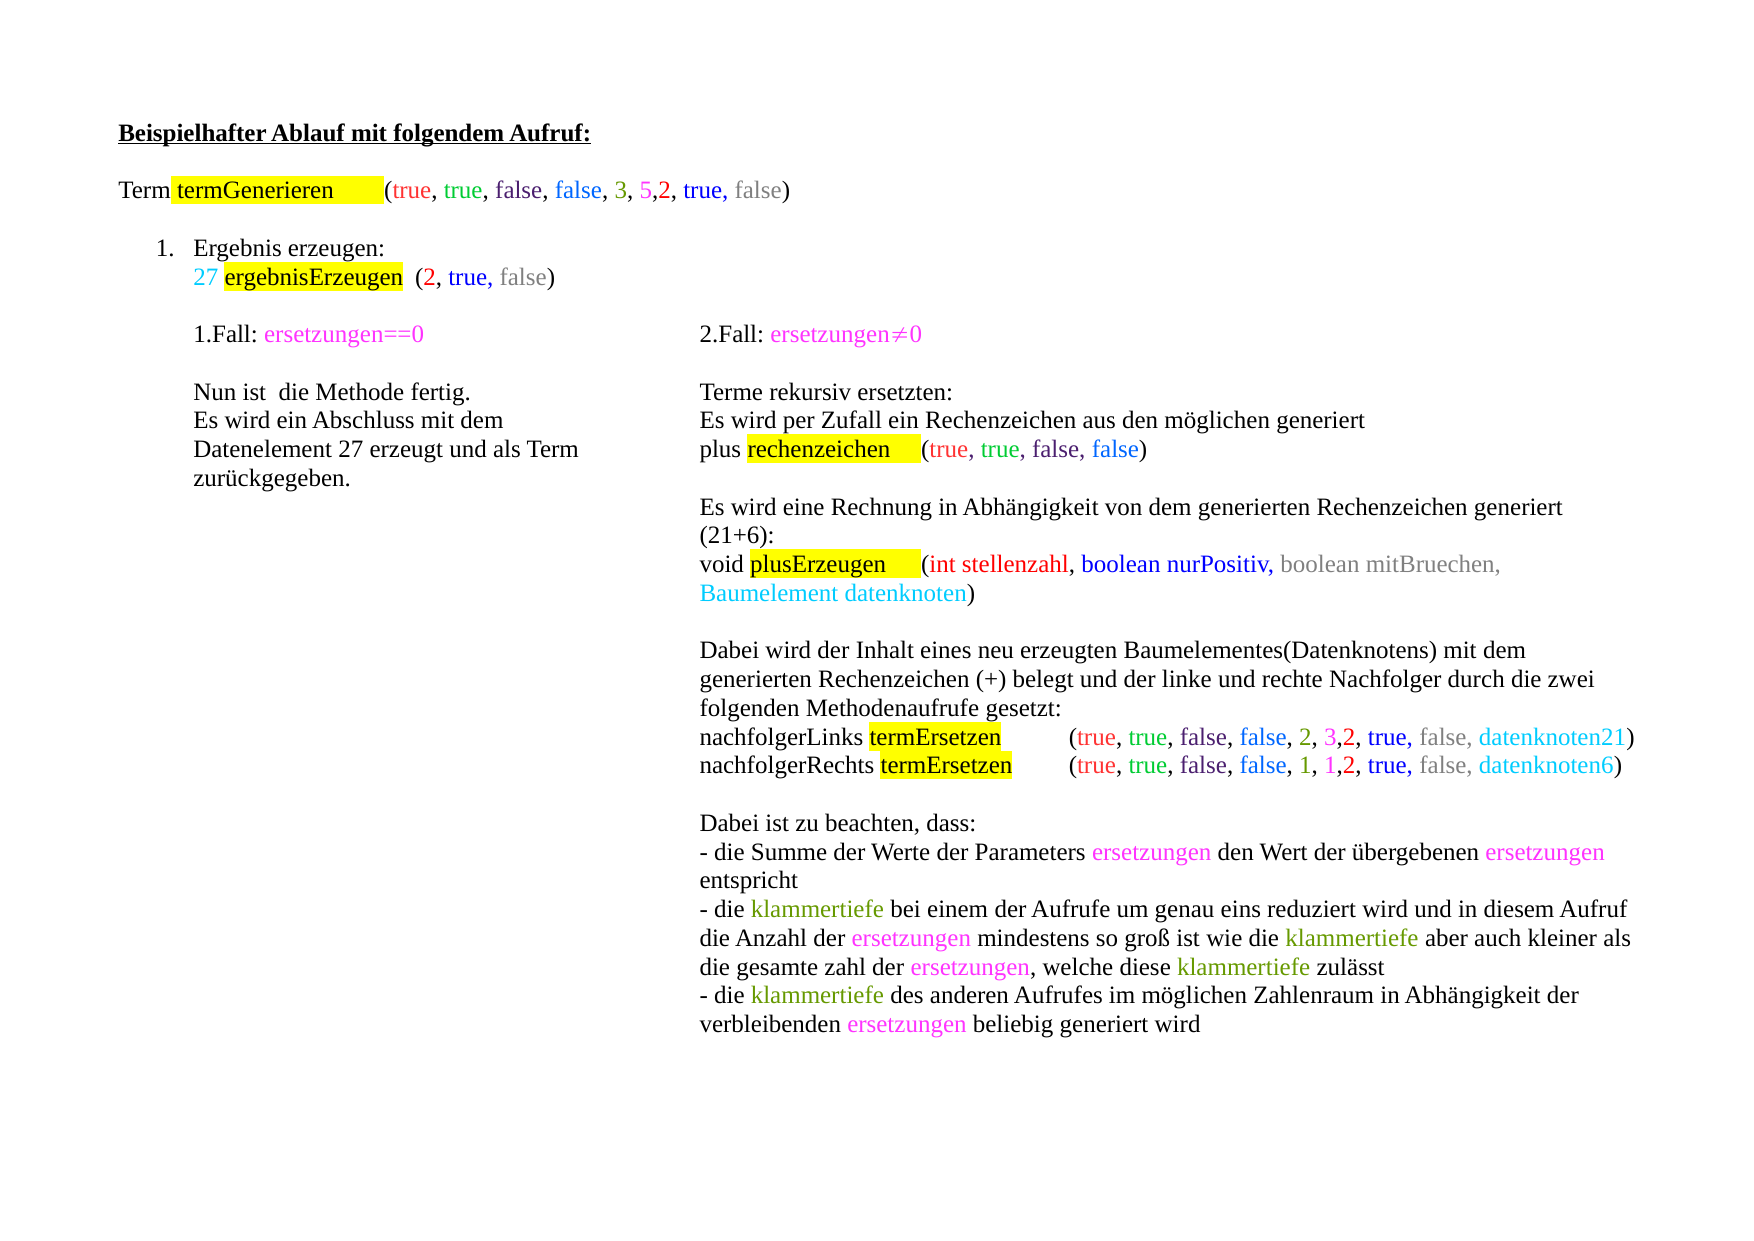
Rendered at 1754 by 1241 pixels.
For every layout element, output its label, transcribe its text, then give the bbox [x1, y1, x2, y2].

list nachfolgerLinks termErsetzen (true, true, false, false, 2, 3,2, true, false, datenknoten21) nachfolgerRechts termErsetzen (true, true, false, false, 1, 1,2, true, false, datenknoten6) Dabei ist zu beachten, dass: - die Summe der Werte der Parameters ersetzungen den Wert der übergebenen ersetzungen entspricht - die klammertiefe bei einem der Aufrufe um genau eins reduziert wird und in diesem Aufruf die Anzahl der ersetzungen mindestens so groß ist wie die klammertiefe aber auch kleiner als die gesamte zahl der ersetzungen, welche diese klammertiefe zulässt - die klammertiefe des anderen Aufrufes im möglichen Zahlenraum in Abhängigkeit der verbleibenden ersetzungen beliebig generiert wird [662, 722, 1636, 1067]
list 1.Fall: ersetzungen==0 [156, 319, 624, 348]
text Term termGenerieren (true, true, false, false, 3, 5,2, true, false) [118, 176, 1636, 204]
list 2.Fall: ersetzungen≠0 [662, 319, 1636, 348]
list Terme rekursiv ersetzten: Es wird per Zufall ein Rechenzeichen aus den möglichen generiert plus rechenzeichen (true, true, false, false) Es wird eine Rechnung in Abhängigkeit von dem generierten Rechenzeichen generiert (21+6): void plusErzeugen (int stellenzahl, boolean nurPositiv, boolean mitBruechen, Baumelement datenknoten) [662, 377, 1636, 607]
list Nun ist die Methode fertig. [156, 377, 624, 406]
text Beispielhafter Ablauf mit folgendem Aufruf: [118, 118, 1636, 147]
list Es wird ein Abschluss mit dem Datenelement 27 erzeugt und als Term zurückgegeben. [156, 406, 624, 492]
list Ergebnis erzeugen: 27 ergebnisErzeugen (2, true, false) [156, 233, 1636, 291]
list Dabei wird der Inhalt eines neu erzeugten Baumelementes(Datenknotens) mit dem generierten Rechenzeichen (+) belegt und der linke und rechte Nachfolger durch die zwei folgenden Methodenaufrufe gesetzt: [662, 607, 1636, 722]
